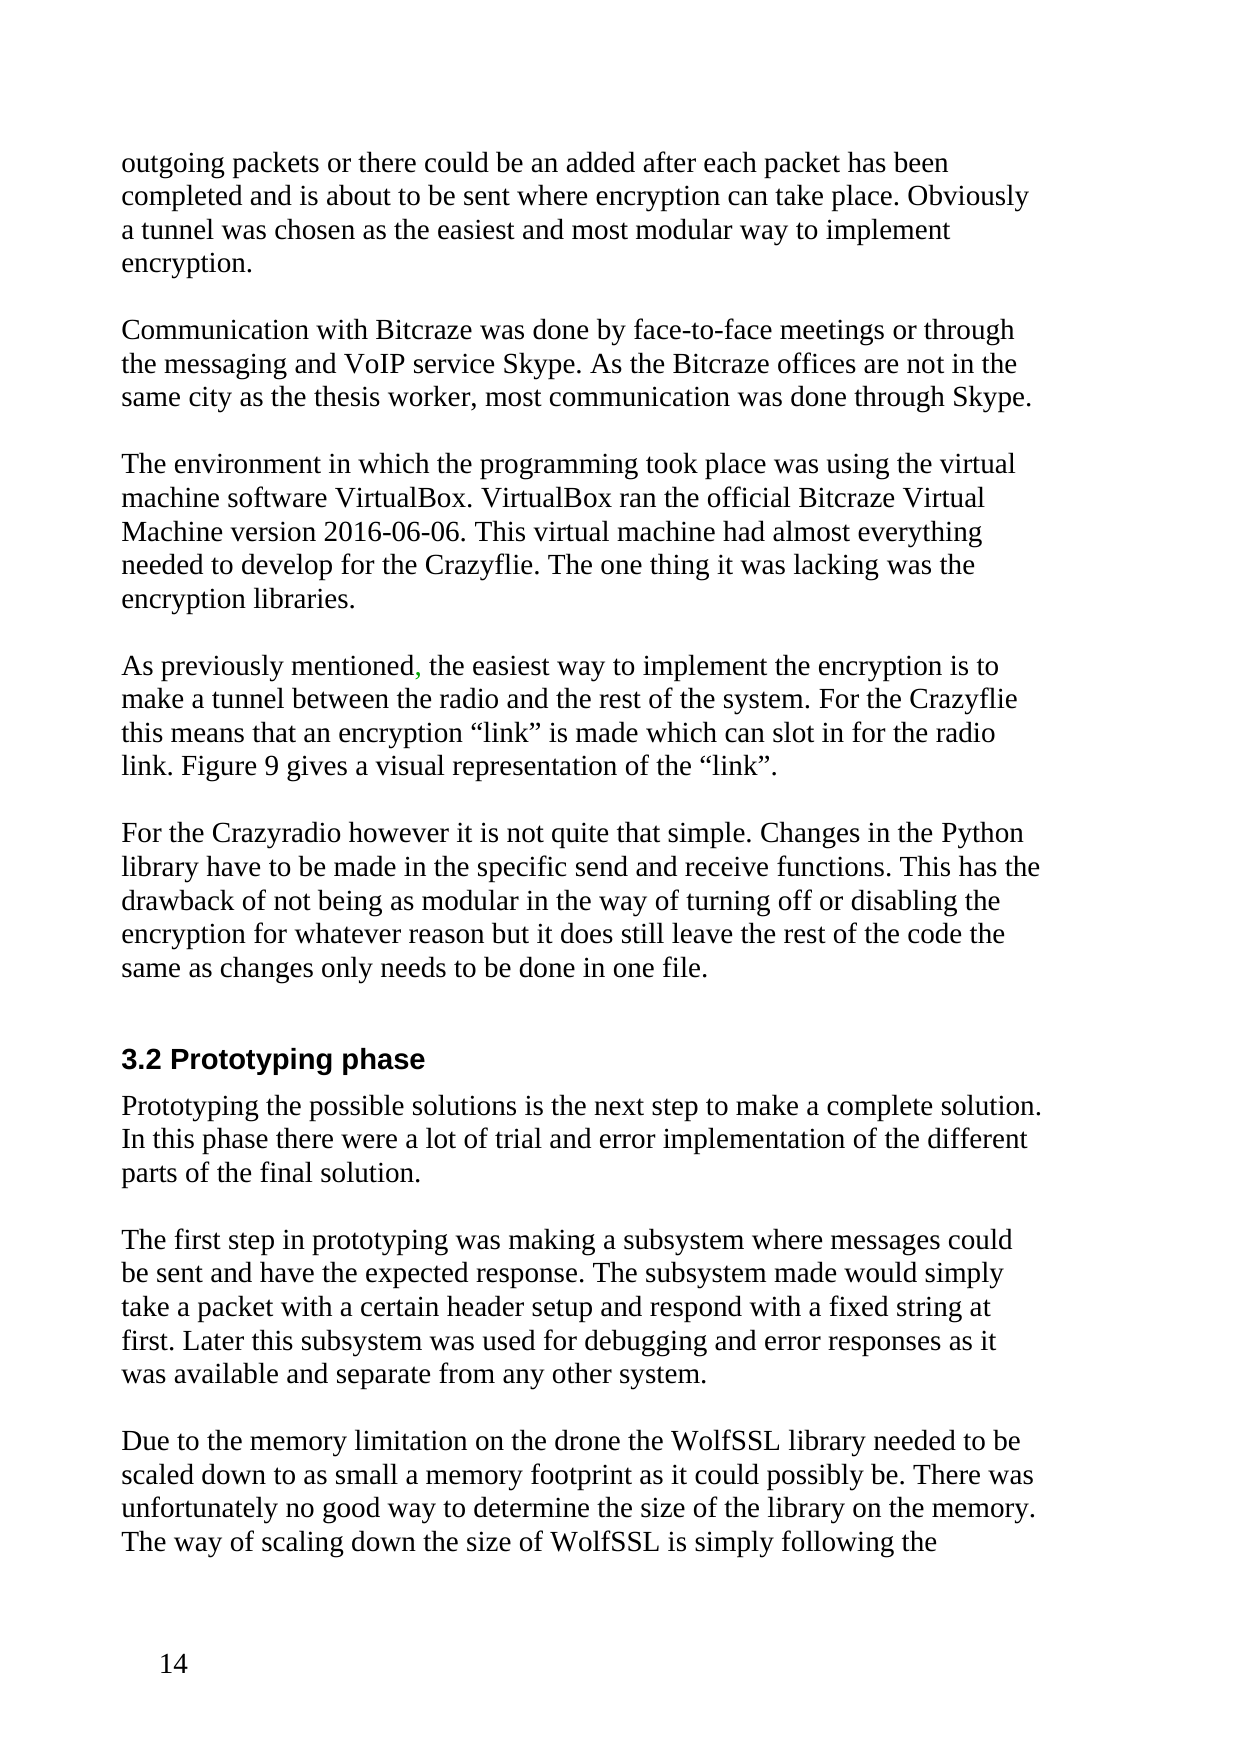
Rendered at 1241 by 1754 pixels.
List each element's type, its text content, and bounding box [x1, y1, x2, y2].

text For the Crazyradio however it is not quite that simple. Changes in the Python library have to be made in the specific send and receive functions. This has the drawback of not being as modular in the way of turning off or disabling the encryption for whatever reason but it does still leave the rest of the code the same as changes only needs to be done in one file. [121, 816, 1042, 983]
text Due to the memory limitation on the drone the WolfSSL library needed to be scaled down to as small a memory footprint as it could possibly be. There was unfortunately no good way to determine the size of the library on the memory. The way of scaling down the size of WolfSSL is simply following the [121, 1423, 1042, 1557]
text Prototyping the possible solutions is the next step to make a complete solution. In this phase there were a lot of trial and error implementation of the different parts of the final solution. [121, 1088, 1042, 1188]
text The first step in prototyping was making a subsystem where messages could be sent and have the expected response. The subsystem made would simply take a packet with a certain header setup and respond with a fixed string at first. Later this subsystem was used for debugging and error responses as it was available and separate from any other system. [121, 1222, 1042, 1390]
text Communication with Bitcraze was done by face-to-face meetings or through the messaging and VoIP service Skype. As the Bitcraze offices are not in the same city as the thesis worker, most communication was done through Skype. [121, 312, 1042, 413]
text As previously mentioned, the easiest way to implement the encryption is to make a tunnel between the radio and the rest of the system. For the Crazyflie this means that an encryption “link” is made which can slot in for the radio link. Figure 9 gives a visual representation of the “link”. [121, 648, 1042, 782]
text The environment in which the programming took place was using the virtual machine software VirtualBox. VirtualBox ran the official Bitcraze Virtual Machine version 2016-06-06. This virtual machine had almost everything needed to develop for the Crazyflie. The one thing it was lacking was the encryption libraries. [121, 447, 1042, 614]
text outgoing packets or there could be an added after each packet has been completed and is about to be sent where encryption can take place. Obviously a tunnel was chosen as the easiest and most modular way to implement encryption. [121, 145, 1042, 279]
subtitle Prototyping phase [121, 1042, 1042, 1075]
